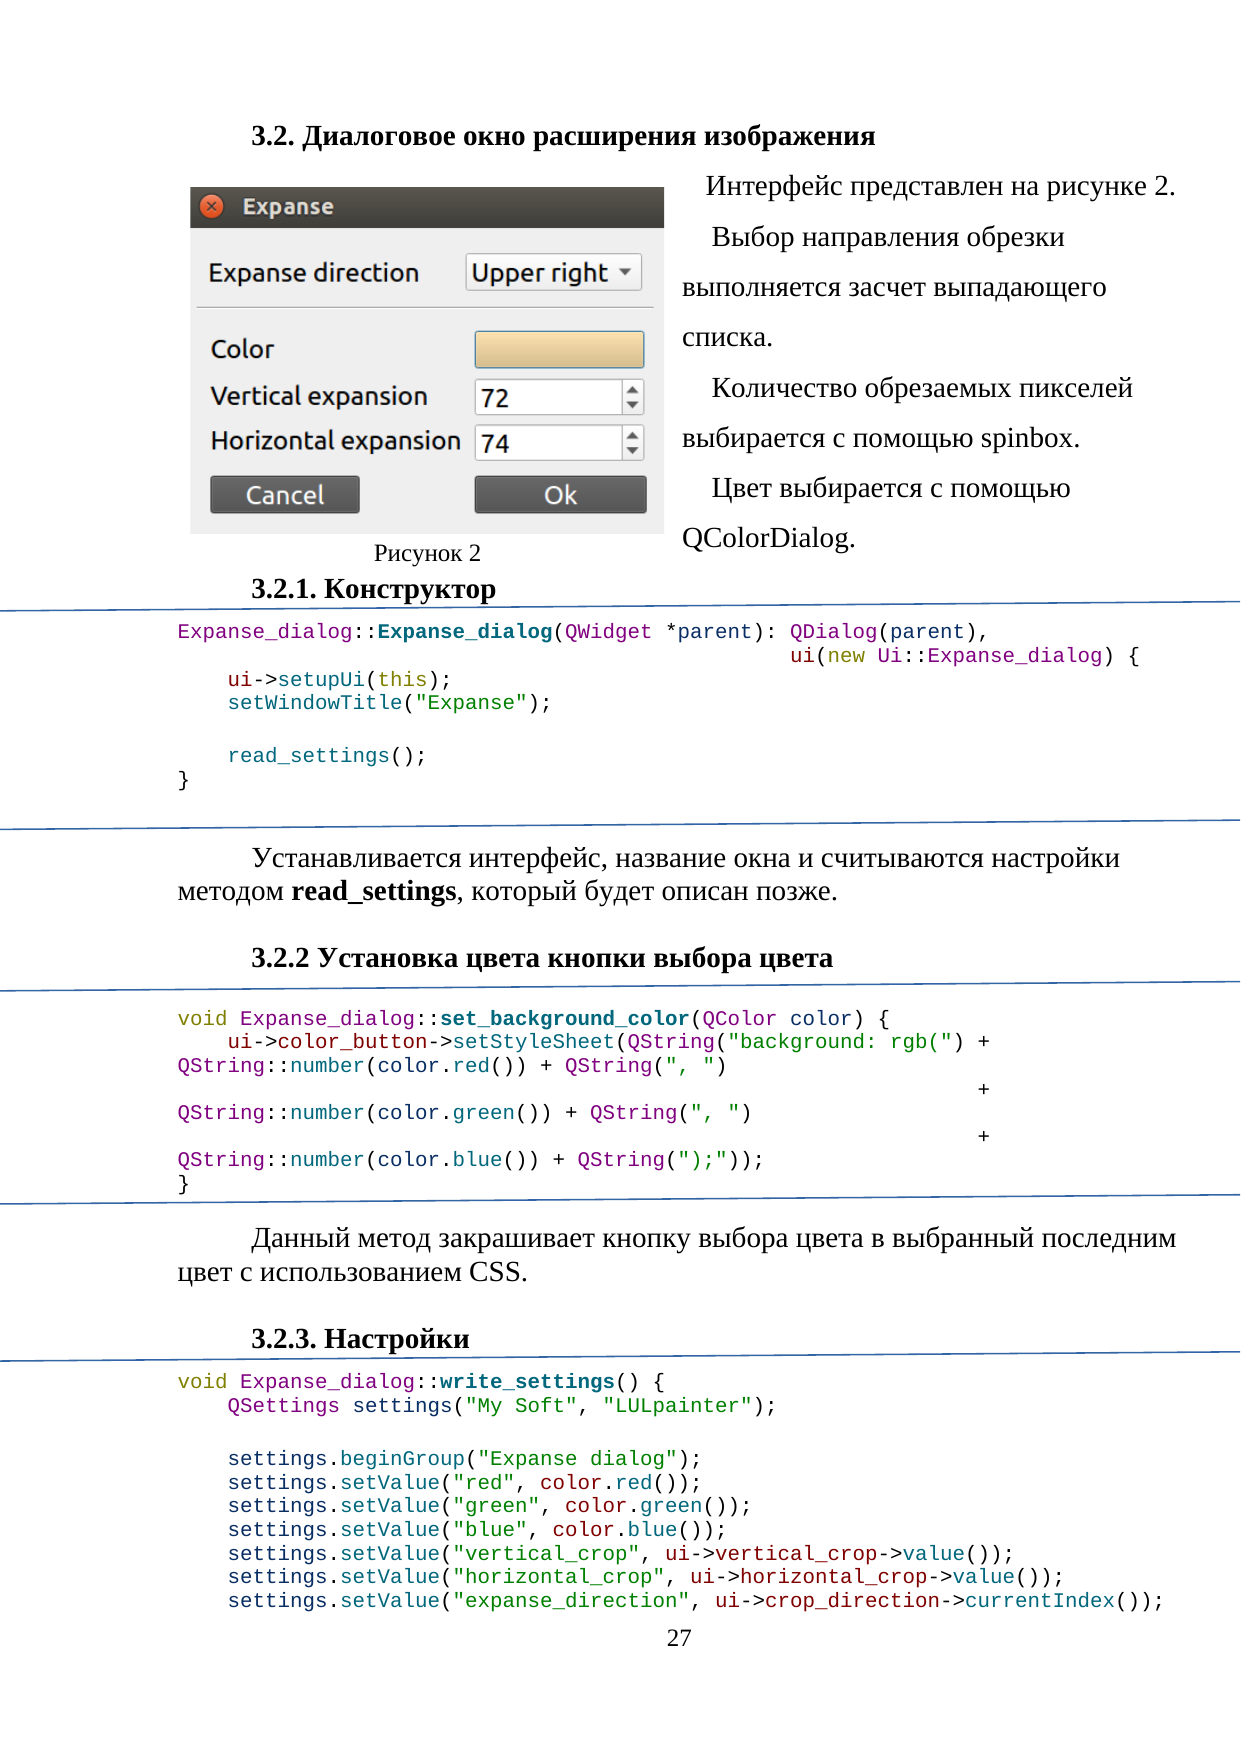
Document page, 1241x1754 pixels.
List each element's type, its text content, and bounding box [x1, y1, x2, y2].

text settings.setValue("green", color.green()); [177, 1495, 1181, 1519]
text Рисунок 2 [190, 534, 664, 567]
text void Expanse_dialog::write_settings() { [177, 1371, 1181, 1395]
text 3.2.3. Настройки [177, 1321, 1181, 1354]
text Цвет выбирается с помощью QColorDialog. [664, 470, 1181, 554]
text settings.setValue("expanse_direction", ui->crop_direction->currentIndex()); [177, 1590, 1181, 1614]
text ui->setupUi(this); [177, 668, 1181, 692]
text Количество обрезаемых пикселей выбирается с помощью spinbox. [665, 370, 1181, 453]
text } [177, 1173, 1181, 1197]
text 3.2.1. Конструктор [177, 571, 1181, 604]
text read_settings(); [177, 745, 1181, 769]
text + QString::number(color.blue()) + QString(");")); [177, 1126, 1181, 1173]
picture [190, 187, 665, 534]
text void Expanse_dialog::set_background_color(QColor color) { [177, 1008, 1181, 1031]
text Интерфейс представлен на рисунке 2. [189, 168, 1181, 202]
text settings.setValue("red", color.red()); [177, 1472, 1181, 1495]
text Выбор направления обрезки выполняется засчет выпадающего списка. [665, 219, 1181, 353]
text ui->color_button->setStyleSheet(QString("background: rgb(") + QString::number(color.red()) + QString(", ") [177, 1031, 1181, 1078]
text settings.beginGroup("Expanse dialog"); [177, 1448, 1181, 1472]
text QSettings settings("My Soft", "LULpainter"); [177, 1395, 1181, 1419]
text settings.setValue("vertical_crop", ui->vertical_crop->value()); [177, 1543, 1181, 1566]
text 3.2.2 Установка цвета кнопки выбора цвета [177, 941, 1181, 974]
text setWindowTitle("Expanse"); [177, 692, 1181, 716]
text settings.setValue("blue", color.blue()); [177, 1519, 1181, 1543]
text ui(new Ui::Expanse_dialog) { [177, 645, 1181, 668]
text } [177, 769, 1181, 793]
text Данный метод закрашивает кнопку выбора цвета в выбранный последним цвет с использованием CSS. [177, 1220, 1181, 1287]
text Устанавливается интерфейс, название окна и считываются настройки методом read_settings, который будет описан позже. [177, 840, 1181, 907]
text + QString::number(color.green()) + QString(", ") [177, 1078, 1181, 1126]
text Expanse_dialog::Expanse_dialog(QWidget *parent): QDialog(parent), [177, 621, 1181, 645]
text settings.setValue("horizontal_crop", ui->horizontal_crop->value()); [177, 1566, 1181, 1590]
text 3.2. Диалоговое окно расширения изображения [177, 118, 1181, 152]
